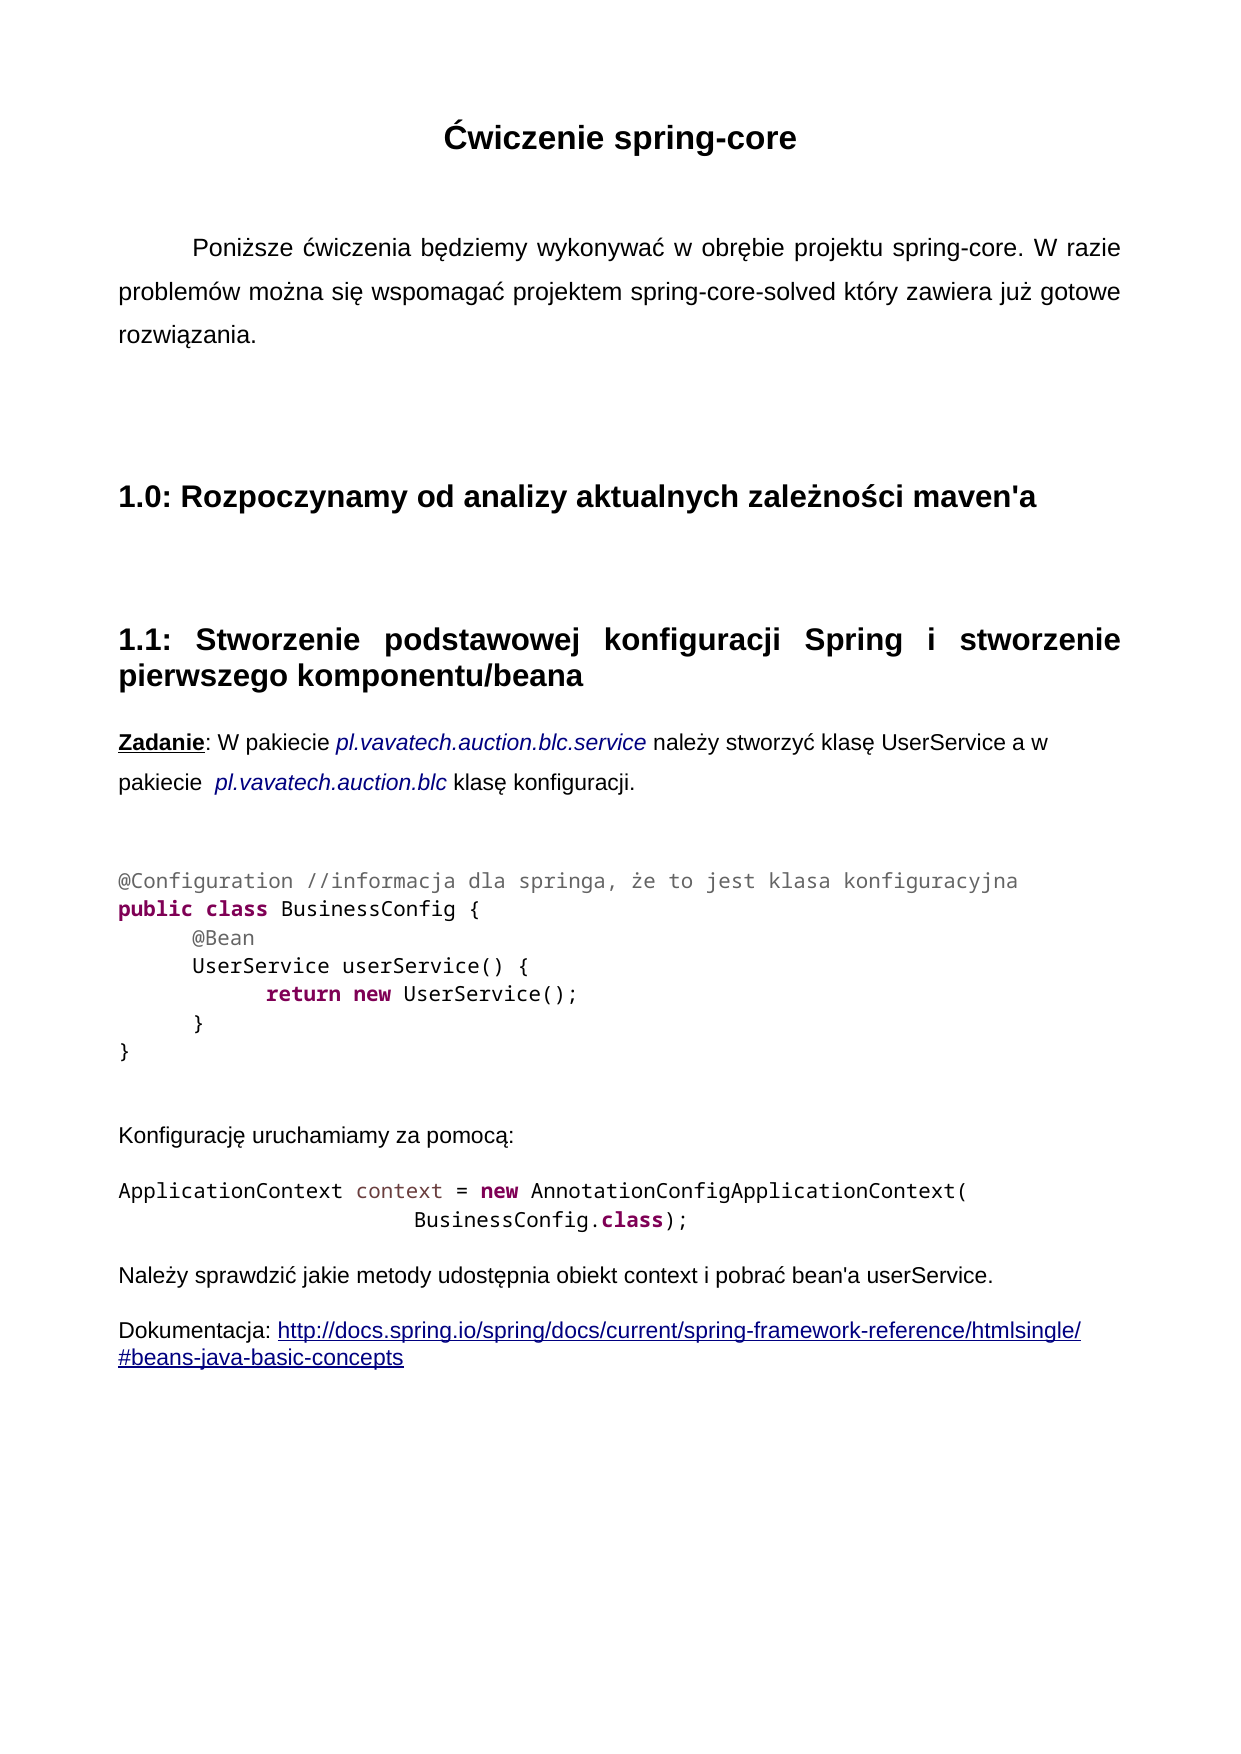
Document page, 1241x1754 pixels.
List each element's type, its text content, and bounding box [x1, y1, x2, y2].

text @Configuration //informacja dla springa, że to jest klasa konfiguracyjna [118, 866, 1122, 894]
text Konfigurację uruchamiamy za pomocą: [118, 1122, 1122, 1148]
text Poniższe ćwiczenia będziemy wykonywać w obrębie projektu spring-core. W razie problemów można się wspomagać projektem spring-core-solved który zawiera już gotowe rozwiązania. [118, 233, 1122, 348]
text } [118, 1036, 1122, 1065]
text } [118, 1008, 1122, 1036]
text 1.1: Stworzenie podstawowej konfiguracji Spring i stworzenie pierwszego komponentu/beana [118, 621, 1122, 693]
text Należy sprawdzić jakie metody udostępnia obiekt context i pobrać bean'a userService. [118, 1262, 1122, 1288]
text public class BusinessConfig { [118, 894, 1122, 923]
text Ćwiczenie spring-core [118, 118, 1122, 157]
text Zadanie: W pakiecie pl.vavatech.auction.blc.service należy stworzyć klasę UserService a w pakiecie pl.vavatech.auction.blc klasę konfiguracji. [118, 729, 1122, 795]
text return new UserService(); [118, 979, 1122, 1008]
text BusinessConfig.class); [118, 1205, 1122, 1233]
text 1.0: Rozpoczynamy od analizy aktualnych zależności maven'a [118, 478, 1122, 514]
text ApplicationContext context = new AnnotationConfigApplicationContext( [118, 1176, 1122, 1205]
text UserService userService() { [118, 951, 1122, 979]
text Dokumentacja: http://docs.spring.io/spring/docs/current/spring-framework-reference/htmlsingle/#beans-java-basic-concepts [118, 1317, 1122, 1370]
text @Bean [118, 923, 1122, 951]
